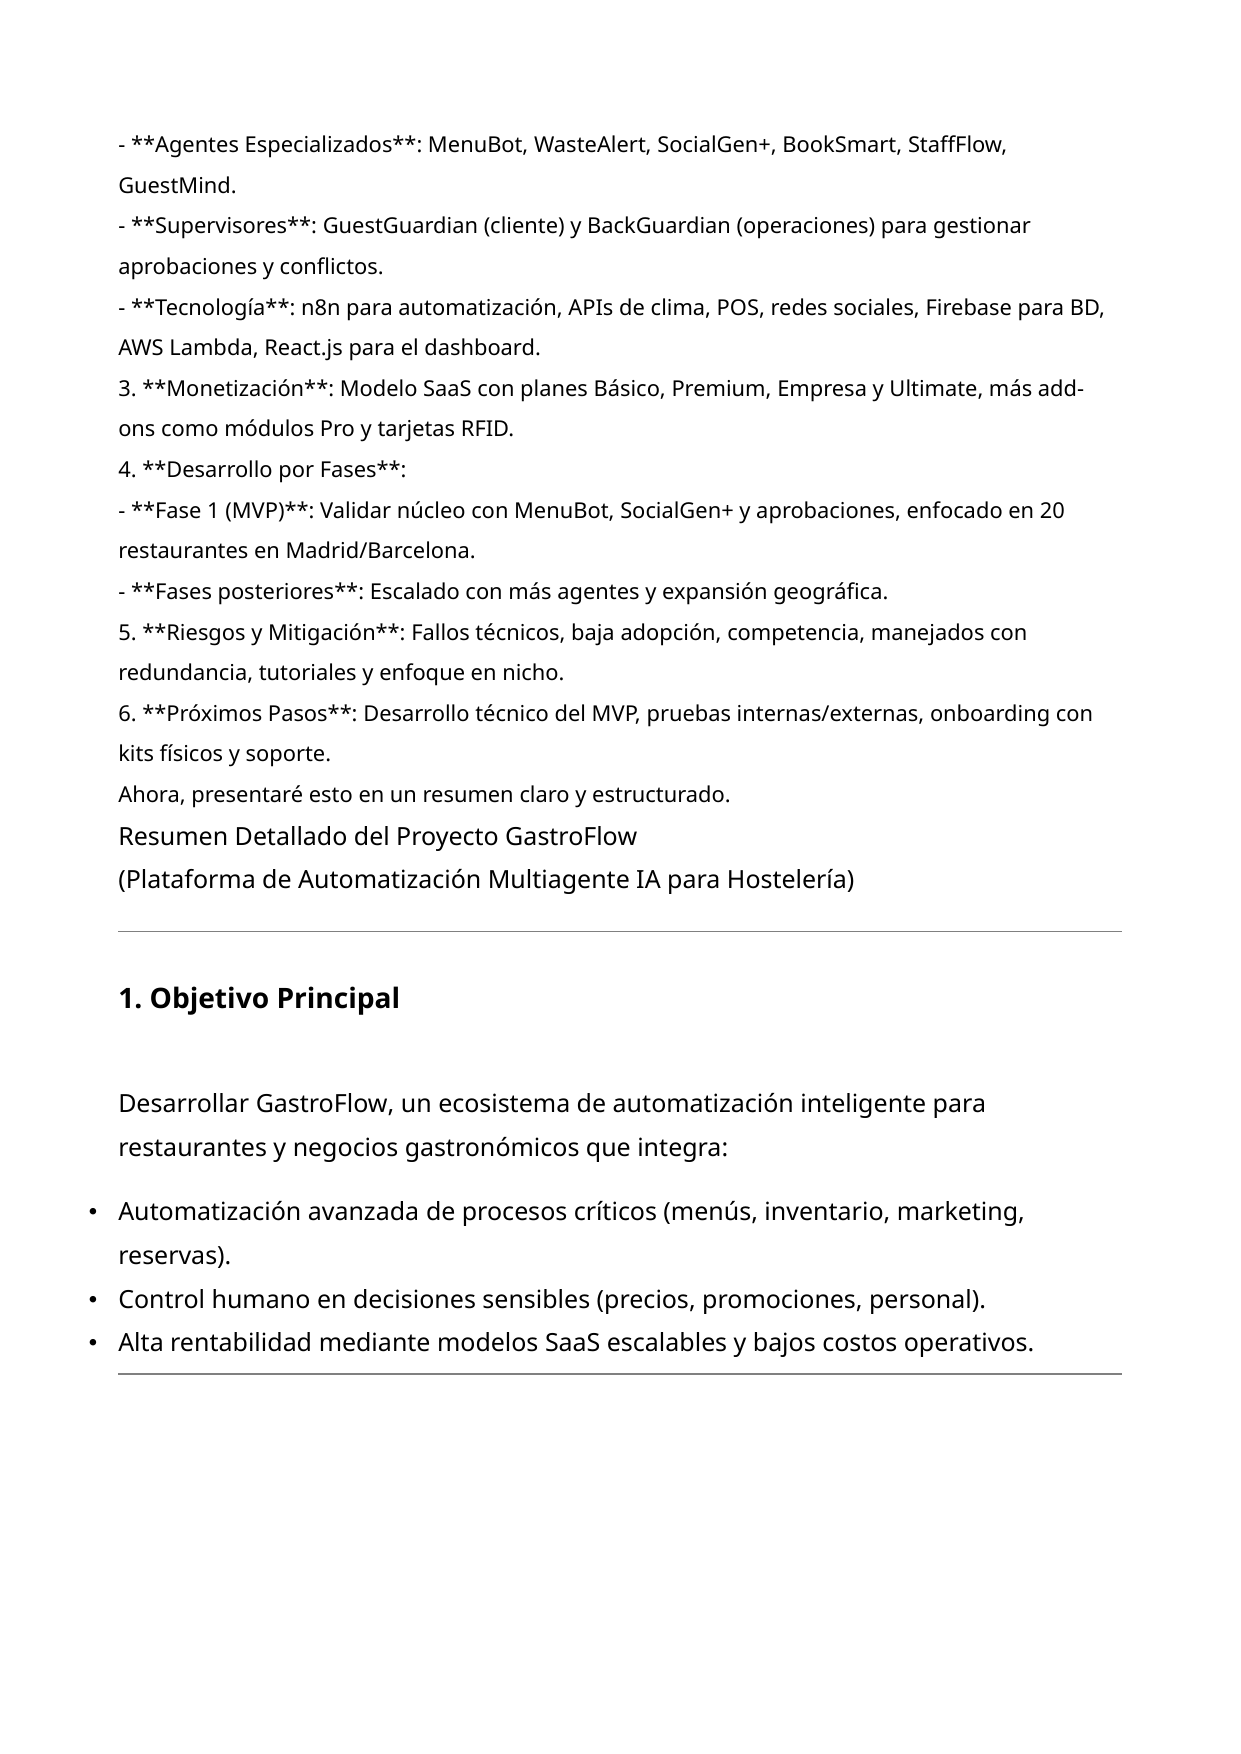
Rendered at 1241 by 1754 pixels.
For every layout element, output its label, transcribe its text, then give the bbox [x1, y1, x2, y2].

text - **Supervisores**: GuestGuardian (cliente) y BackGuardian (operaciones) para gestionar aprobaciones y conflictos. [118, 199, 1122, 281]
text - **Fases posteriores**: Escalado con más agentes y expansión geográfica. [118, 565, 1122, 606]
text - **Fase 1 (MVP)**: Validar núcleo con MenuBot, SocialGen+ y aprobaciones, enfocado en 20 restaurantes en Madrid/Barcelona. [118, 484, 1122, 565]
text Ahora, presentaré esto en un resumen claro y estructurado. [118, 768, 1122, 809]
text Resumen Detallado del Proyecto GastroFlow (Plataforma de Automatización Multiagente IA para Hostelería) [118, 809, 1122, 896]
text - **Tecnología**: n8n para automatización, APIs de clima, POS, redes sociales, Firebase para BD, AWS Lambda, React.js para el dashboard. [118, 281, 1122, 362]
text - **Agentes Especializados**: MenuBot, WasteAlert, SocialGen+, BookSmart, StaffFlow, GuestMind. [118, 118, 1122, 199]
text 5. **Riesgos y Mitigación**: Fallos técnicos, baja adopción, competencia, manejados con redundancia, tutoriales y enfoque en nicho. [118, 606, 1122, 687]
list Alta rentabilidad mediante modelos SaaS escalables y bajos costos operativos. [118, 1315, 1122, 1359]
list Control humano en decisiones sensibles (precios, promociones, personal). [118, 1272, 1122, 1315]
text 6. **Próximos Pasos**: Desarrollo técnico del MVP, pruebas internas/externas, onboarding con kits físicos y soporte. [118, 687, 1122, 768]
text Desarrollar GastroFlow, un ecosistema de automatización inteligente para restaurantes y negocios gastronómicos que integra: [118, 1076, 1122, 1164]
subtitle 1. Objetivo Principal [118, 978, 1122, 1017]
list Automatización avanzada de procesos críticos (menús, inventario, marketing, reservas). [118, 1184, 1122, 1272]
text 4. **Desarrollo por Fases**: [118, 443, 1122, 484]
text 3. **Monetización**: Modelo SaaS con planes Básico, Premium, Empresa y Ultimate, más add-ons como módulos Pro y tarjetas RFID. [118, 362, 1122, 443]
